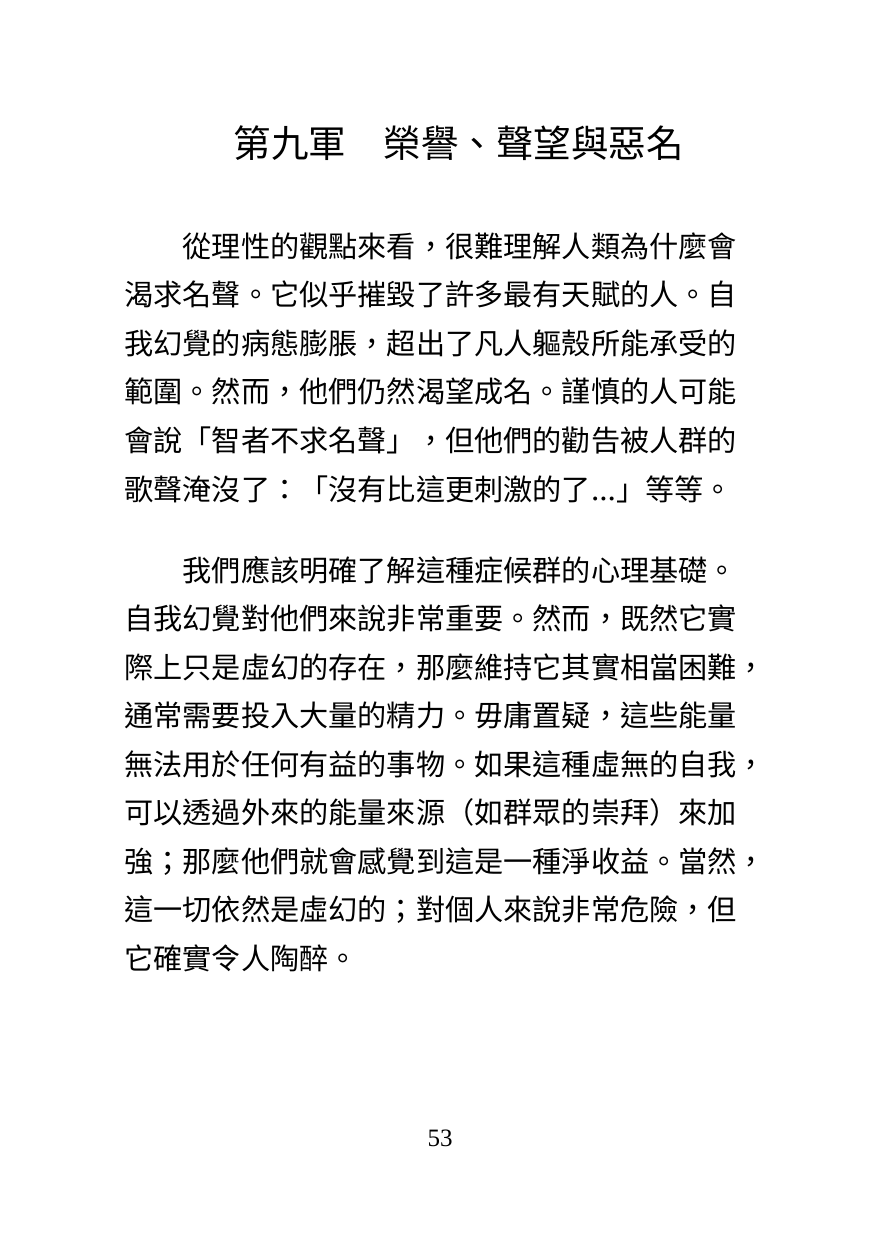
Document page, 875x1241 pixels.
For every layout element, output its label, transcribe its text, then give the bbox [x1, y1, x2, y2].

text 從理性的觀點來看，很難理解人類為什麼會渴求名聲。它似乎摧毀了許多最有天賦的人。自我幻覺的病態膨脹，超出了凡人軀殼所能承受的範圍。然而，他們仍然渴望成名。謹慎的人可能會說「智者不求名聲」，但他們的勸告被人群的歌聲淹沒了：「沒有比這更刺激的了...」等等。 [124, 223, 756, 508]
text 我們應該明確了解這種症候群的心理基礎。自我幻覺對他們來說非常重要。然而，既然它實際上只是虛幻的存在，那麼維持它其實相當困難，通常需要投入大量的精力。毋庸置疑，這些能量無法用於任何有益的事物。如果這種虛無的自我，可以透過外來的能量來源（如群眾的崇拜）來加強；那麼他們就會感覺到這是一種淨收益。當然，這一切依然是虛幻的；對個人來說非常危險，但它確實令人陶醉。 [124, 547, 756, 978]
subtitle 第九軍 榮譽、聲望與惡名 [162, 113, 756, 168]
